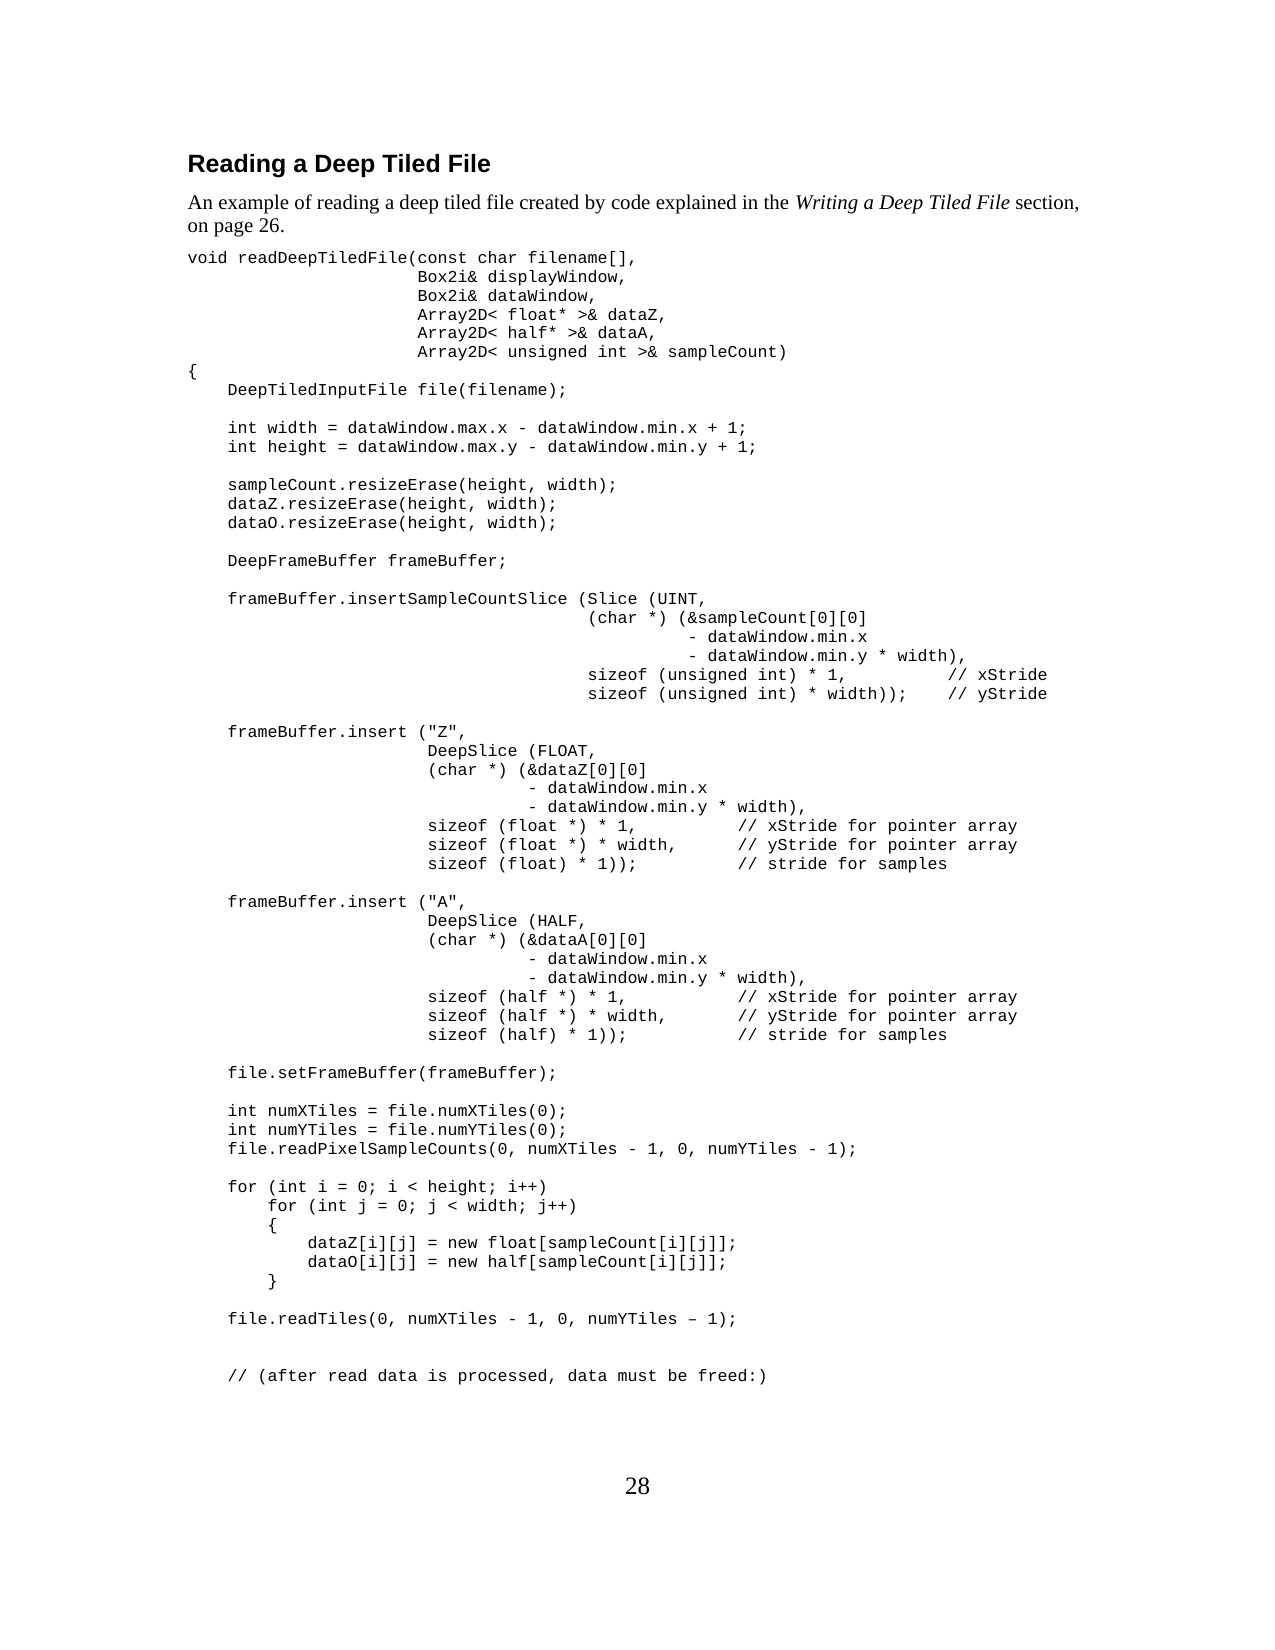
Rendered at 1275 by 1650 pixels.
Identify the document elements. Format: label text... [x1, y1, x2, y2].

text Array2D< float* >& dataZ, [187, 306, 1087, 325]
text file.readPixelSampleCounts(0, numXTiles - 1, 0, numYTiles - 1); [187, 1140, 1087, 1159]
text - dataWindow.min.y * width), [187, 647, 1087, 666]
text frameBuffer.insertSampleCountSlice (Slice (UINT, [187, 590, 1087, 609]
text int numXTiles = file.numXTiles(0); [187, 1102, 1087, 1121]
subtitle Reading a Deep Tiled File [187, 150, 1087, 178]
text int height = dataWindow.max.y - dataWindow.min.y + 1; [187, 439, 1087, 458]
text - dataWindow.min.x [187, 780, 1087, 799]
text dataO.resizeErase(height, width); [187, 514, 1087, 533]
text frameBuffer.insert ("Z", [187, 723, 1087, 742]
text sizeof (float *) * 1, // xStride for pointer array [187, 818, 1087, 837]
text for (int i = 0; i < height; i++) [187, 1178, 1087, 1197]
text - dataWindow.min.x [187, 951, 1087, 969]
text dataZ[i][j] = new float[sampleCount[i][j]]; [187, 1235, 1087, 1254]
text dataZ.resizeErase(height, width); [187, 496, 1087, 514]
text sizeof (unsigned int) * width)); // yStride [187, 685, 1087, 704]
text } [187, 1273, 1087, 1292]
text { [187, 1216, 1087, 1235]
text sizeof (half *) * 1, // xStride for pointer array [187, 988, 1087, 1007]
text sizeof (unsigned int) * 1, // xStride [187, 666, 1087, 685]
text file.readTiles(0, numXTiles - 1, 0, numYTiles – 1); [187, 1311, 1087, 1330]
text An example of reading a deep tiled file created by code explained in the Writing a Deep Tiled File section, on page 26. [187, 191, 1087, 237]
text // (after read data is processed, data must be freed:) [187, 1368, 1087, 1387]
text dataO[i][j] = new half[sampleCount[i][j]]; [187, 1254, 1087, 1273]
text DeepFrameBuffer frameBuffer; [187, 552, 1087, 571]
text int width = dataWindow.max.x - dataWindow.min.x + 1; [187, 420, 1087, 439]
text Array2D< half* >& dataA, [187, 325, 1087, 344]
text Box2i& displayWindow, [187, 268, 1087, 287]
text sizeof (half) * 1)); // stride for samples [187, 1026, 1087, 1045]
text (char *) (&dataZ[0][0] [187, 761, 1087, 780]
text int numYTiles = file.numYTiles(0); [187, 1121, 1087, 1140]
text { [187, 363, 1087, 382]
text Box2i& dataWindow, [187, 287, 1087, 306]
text - dataWindow.min.y * width), [187, 969, 1087, 988]
text DeepSlice (FLOAT, [187, 742, 1087, 761]
text file.setFrameBuffer(frameBuffer); [187, 1064, 1087, 1083]
text DeepTiledInputFile file(filename); [187, 382, 1087, 401]
text sampleCount.resizeErase(height, width); [187, 477, 1087, 496]
text (char *) (&dataA[0][0] [187, 932, 1087, 951]
text sizeof (half *) * width, // yStride for pointer array [187, 1007, 1087, 1026]
text sizeof (float *) * width, // yStride for pointer array [187, 837, 1087, 856]
text - dataWindow.min.y * width), [187, 799, 1087, 818]
text DeepSlice (HALF, [187, 913, 1087, 932]
text - dataWindow.min.x [187, 628, 1087, 647]
text sizeof (float) * 1)); // stride for samples [187, 856, 1087, 875]
text void readDeepTiledFile(const char filename[], [187, 249, 1087, 268]
text (char *) (&sampleCount[0][0] [187, 609, 1087, 628]
text frameBuffer.insert ("A", [187, 894, 1087, 913]
text Array2D< unsigned int >& sampleCount) [187, 344, 1087, 363]
text for (int j = 0; j < width; j++) [187, 1197, 1087, 1216]
